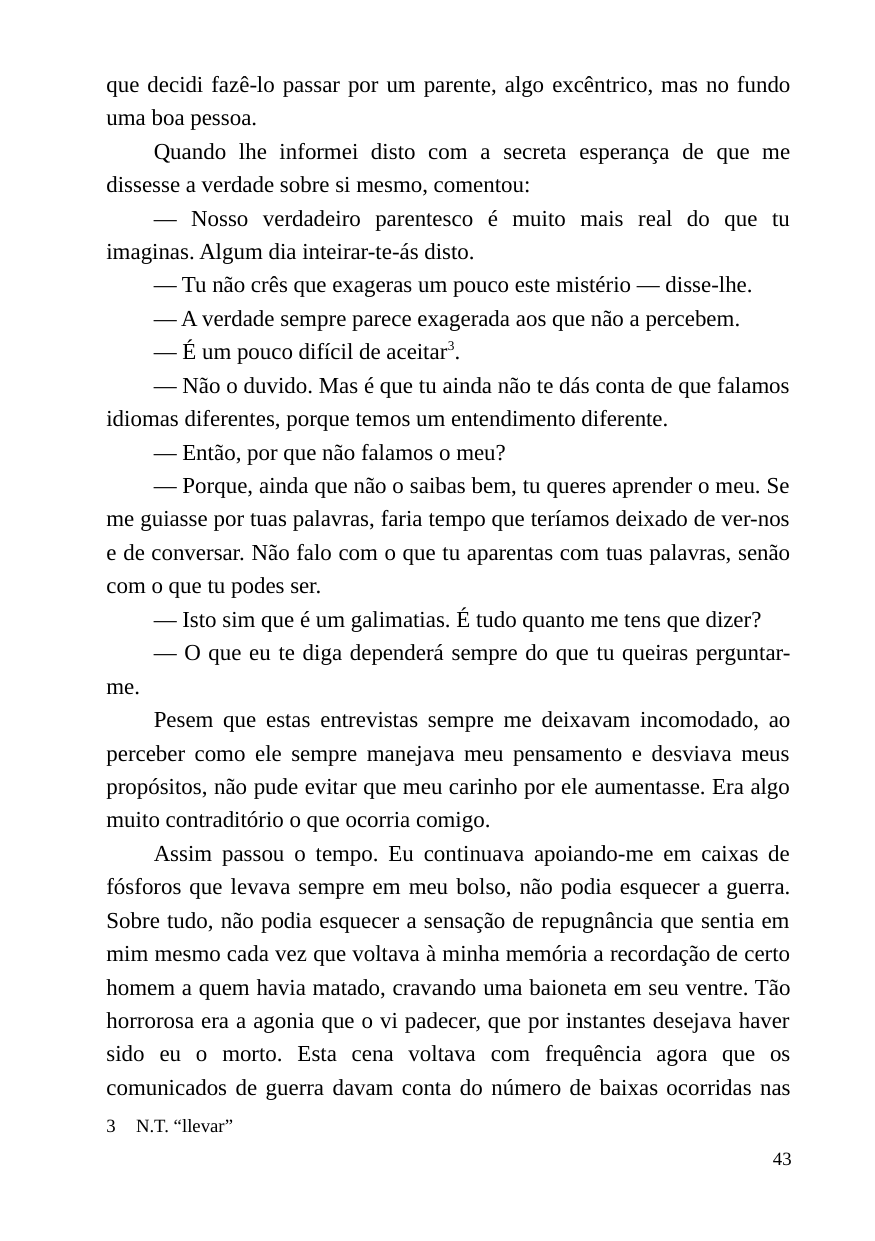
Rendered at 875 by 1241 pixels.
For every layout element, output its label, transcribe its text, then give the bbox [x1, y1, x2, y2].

text — Não o duvido. Mas é que tu ainda não te dás conta de que falamos idiomas diferentes, porque temos um entendimento diferente. [106, 372, 791, 432]
text — Porque, ainda que não o saibas bem, tu queres aprender o meu. Se me guiasse por tuas palavras, faria tempo que teríamos deixado de ver-nos e de conversar. Não falo com o que tu aparentas com tuas palavras, senão com o que tu podes ser. [106, 472, 791, 599]
text N.T. “llevar” [106, 1114, 791, 1136]
text — Isto sim que é um galimatias. É tudo quanto me tens que dizer? [106, 606, 791, 632]
text Pesem que estas entrevistas sempre me deixavam incomodado, ao perceber como ele sempre manejava meu pensamento e desviava meus propósitos, não pude evitar que meu carinho por ele aumentasse. Era algo muito contraditório o que ocorria comigo. [106, 706, 791, 833]
text — A verdade sempre parece exagerada aos que não a percebem. [106, 305, 791, 331]
text Quando lhe informei disto com a secreta esperança de que me dissesse a verdade sobre si mesmo, comentou: [106, 138, 791, 197]
text que decidi fazê-lo passar por um parente, algo excêntrico, mas no fundo uma boa pessoa. [106, 71, 791, 131]
text — O que eu te diga dependerá sempre do que tu queiras perguntar-me. [106, 639, 791, 699]
text — Tu não crês que exageras um pouco este mistério — disse-lhe. [106, 271, 791, 298]
text — É um pouco difícil de aceitar. [106, 338, 791, 365]
text Assim passou o tempo. Eu continuava apoiando-me em caixas de fósforos que levava sempre em meu bolso, não podia esquecer a guerra. Sobre tudo, não podia esquecer a sensação de repugnância que sentia em mim mesmo cada vez que voltava à minha memória a recordação de certo homem a quem havia matado, cravando uma baioneta em seu ventre. Tão horrorosa era a agonia que o vi padecer, que por instantes desejava haver sido eu o morto. Esta cena voltava com frequência agora que os comunicados de guerra davam conta do número de baixas ocorridas nas [106, 840, 791, 1100]
text — Nosso verdadeiro parentesco é muito mais real do que tu imaginas. Algum dia inteirar-te-ás disto. [106, 204, 791, 264]
text — Então, por que não falamos o meu? [106, 439, 791, 465]
